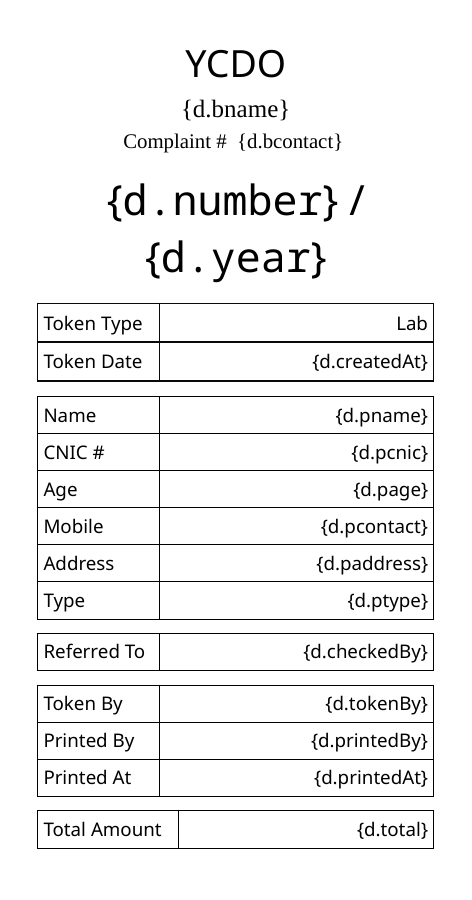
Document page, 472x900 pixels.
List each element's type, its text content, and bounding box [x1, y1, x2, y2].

text YCDO [37, 37, 433, 88]
table_header Token Type [38, 304, 159, 341]
text {d.number} / {d.year} [37, 171, 433, 284]
table_header Total Amount [38, 811, 178, 847]
table_header Referred To [38, 634, 159, 670]
table_header {d.total} [179, 811, 433, 847]
table_cell {d.pcontact} [160, 508, 433, 544]
table_cell {d.ptype} [160, 582, 433, 618]
table_cell {d.createdAt} [160, 343, 433, 380]
table_cell {d.page} [160, 471, 433, 507]
table_cell Printed At [38, 760, 159, 796]
table_cell Printed By [38, 723, 159, 759]
text Complaint # {d.bcontact} [37, 129, 433, 153]
table_cell Age [38, 471, 159, 507]
table_header Lab [160, 304, 433, 341]
text {d.bname} [37, 94, 433, 123]
table_header {d.checkedBy} [160, 634, 433, 670]
table_cell Type [38, 582, 159, 618]
table_cell CNIC # [38, 434, 159, 470]
table_cell Mobile [38, 508, 159, 544]
table_header Name [38, 397, 159, 433]
table_cell {d.paddress} [160, 545, 433, 581]
table_cell {d.pcnic} [160, 434, 433, 470]
table_cell {d.printedBy} [160, 723, 433, 759]
table_header Token By [38, 686, 159, 722]
table_header {d.tokenBy} [160, 686, 433, 722]
table_header {d.pname} [160, 397, 433, 433]
table_cell Address [38, 545, 159, 581]
table_cell {d.printedAt} [160, 760, 433, 796]
table_cell Token Date [38, 343, 159, 380]
